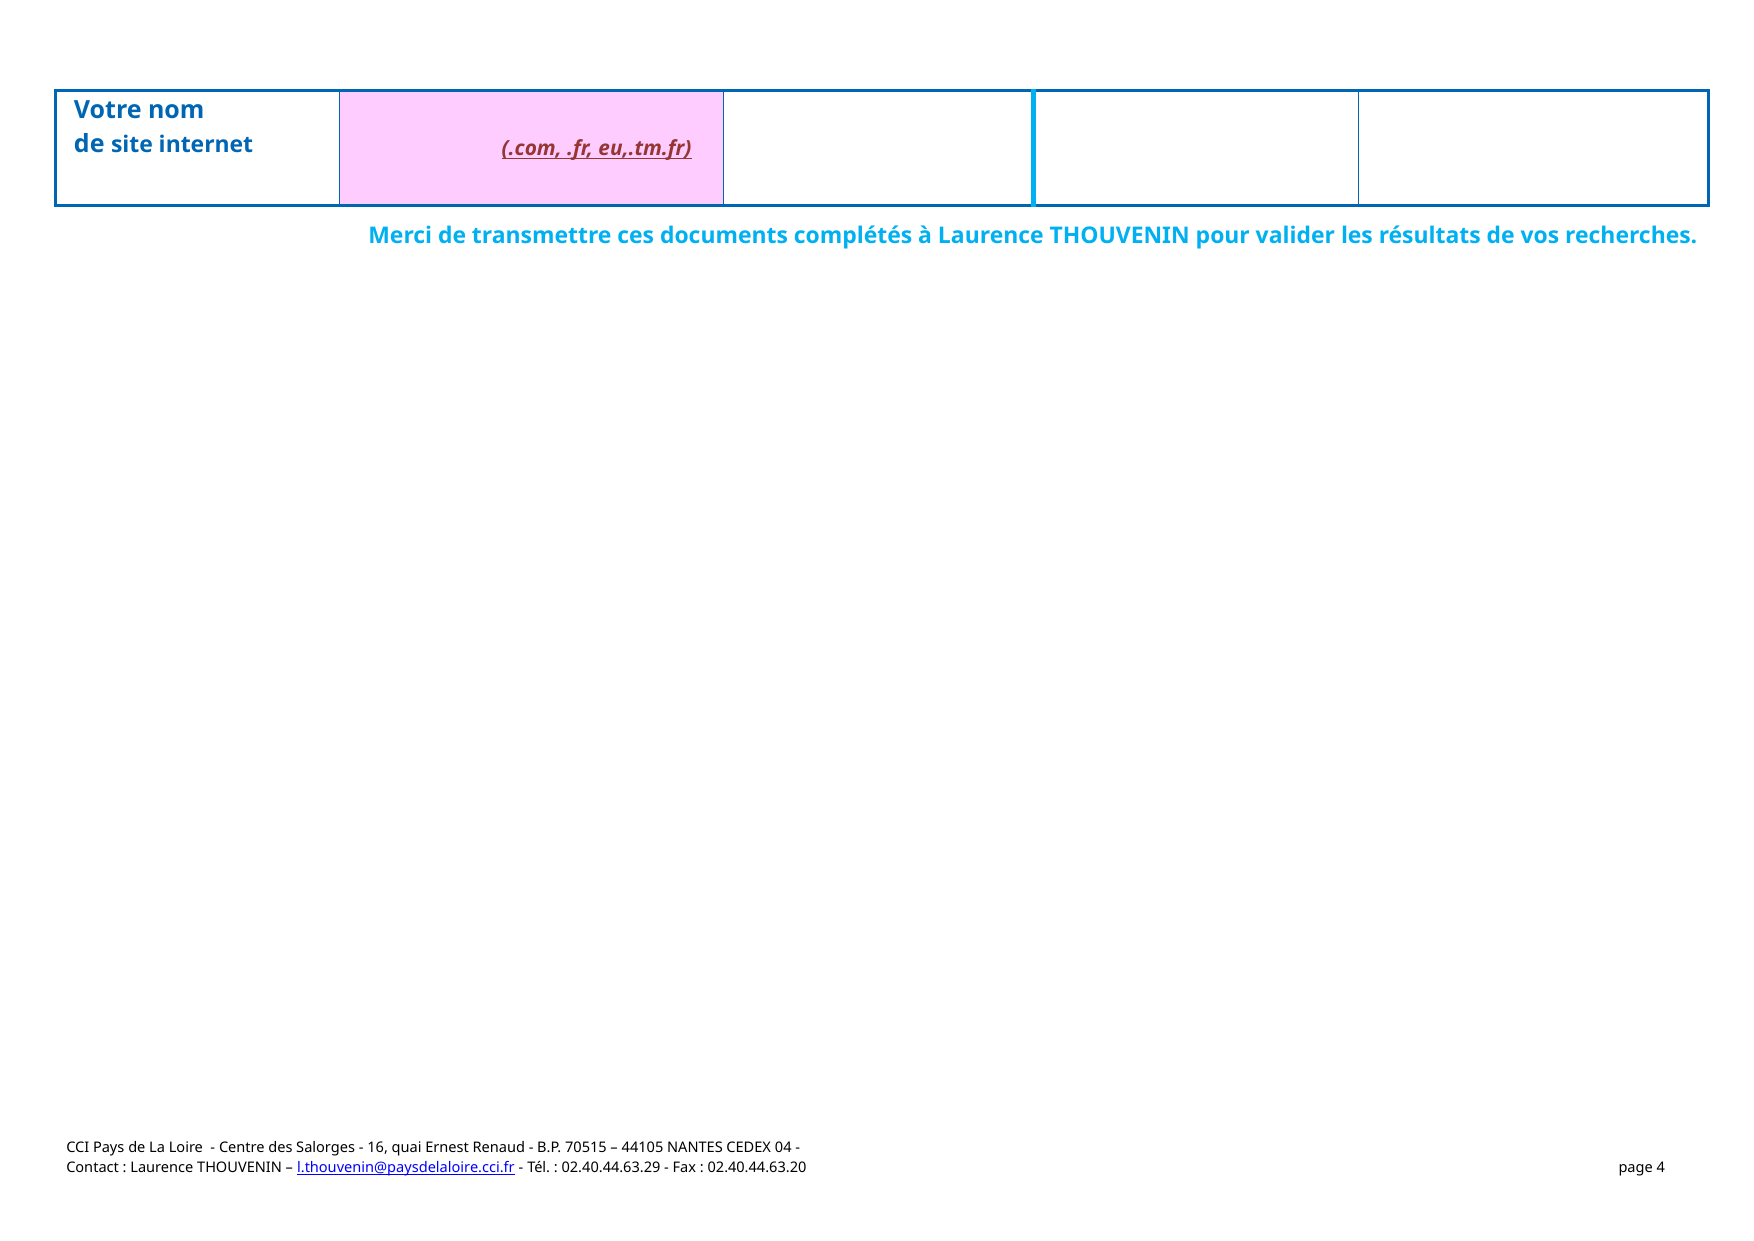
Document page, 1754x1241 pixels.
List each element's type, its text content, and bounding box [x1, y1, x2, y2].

table_cell [1036, 92, 1358, 204]
table_cell [1359, 92, 1707, 204]
table_cell (.com, .fr, eu,.tm.fr) [340, 92, 723, 204]
table_cell Votre nom de site internet [57, 92, 339, 204]
text Merci de transmettre ces documents complétés à Laurence THOUVENIN pour valider les résultats de vos recherches. [118, 219, 1698, 251]
table_cell [724, 92, 1031, 204]
